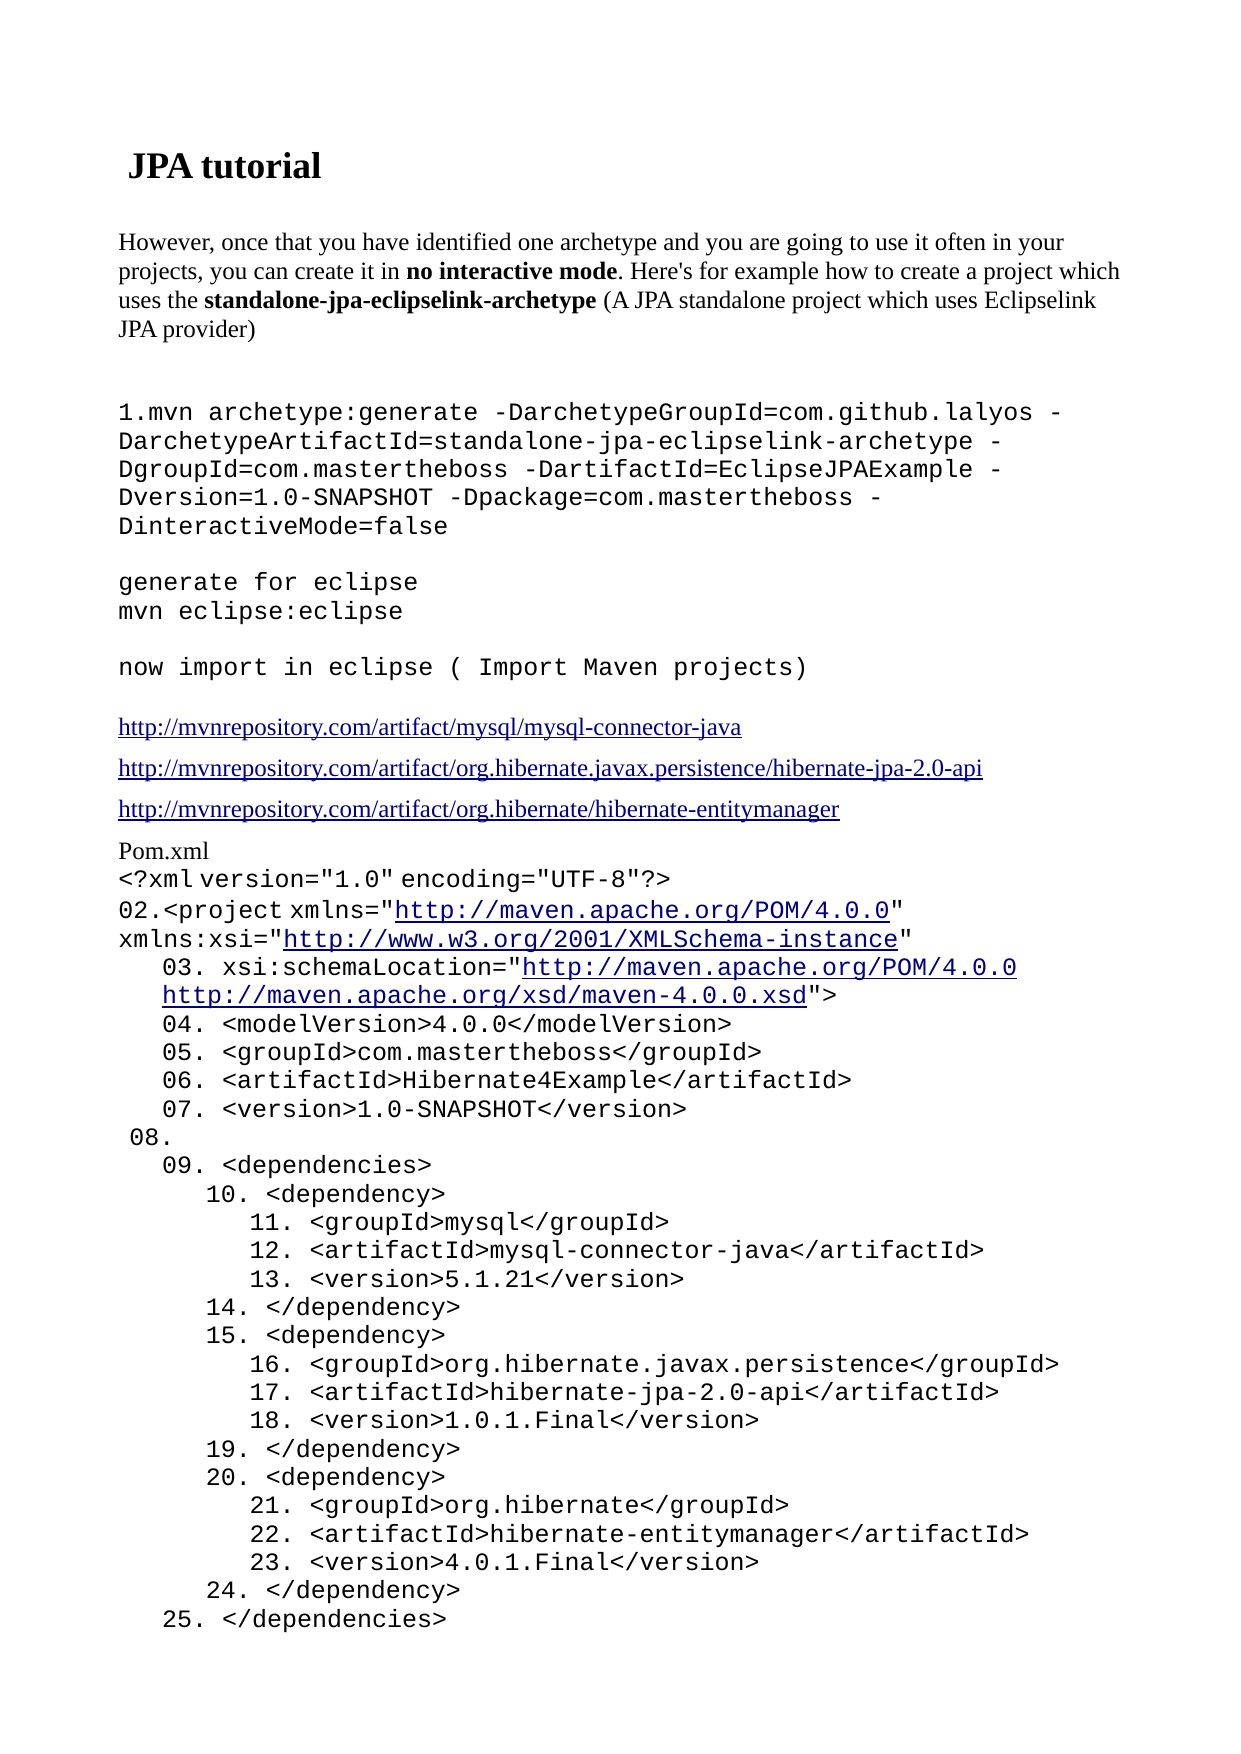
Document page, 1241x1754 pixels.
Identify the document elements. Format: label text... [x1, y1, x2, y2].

text http://mvnrepository.com/artifact/org.hibernate.javax.persistence/hibernate-jpa-2.0-api [118, 753, 1122, 782]
text 02.<project xmlns="http://maven.apache.org/POM/4.0.0" xmlns:xsi="http://www.w3.org/2001/XMLSchema-instance" [118, 895, 1122, 954]
text 20. <dependency> [206, 1464, 1122, 1493]
text 10. <dependency> [206, 1181, 1122, 1209]
text 15. <dependency> [206, 1323, 1122, 1351]
text 04. <modelVersion>4.0.0</modelVersion> [162, 1011, 1122, 1039]
text 22. <artifactId>hibernate-entitymanager</artifactId> [249, 1521, 1122, 1549]
text 17. <artifactId>hibernate-jpa-2.0-api</artifactId> [249, 1379, 1122, 1408]
text 1.mvn archetype:generate -DarchetypeGroupId=com.github.lalyos -DarchetypeArtifactId=standalone-jpa-eclipselink-archetype -DgroupId=com.mastertheboss -DartifactId=EclipseJPAExample -Dversion=1.0-SNAPSHOT -Dpackage=com.mastertheboss -DinteractiveMode=false [118, 400, 1122, 542]
text 21. <groupId>org.hibernate</groupId> [249, 1493, 1122, 1521]
text 03. xsi:schemaLocation="http://maven.apache.org/POM/4.0.0 http://maven.apache.org/xsd/maven-4.0.0.xsd"> [162, 954, 1122, 1011]
text 11. <groupId>mysql</groupId> [249, 1209, 1122, 1238]
text 19. </dependency> [206, 1436, 1122, 1464]
text However, once that you have identified one archetype and you are going to use it often in your projects, you can create it in no interactive mode. Here's for example how to create a project which uses the standalone-jpa-eclipselink-archetype (A JPA standalone project which uses Eclipselink JPA provider) [118, 227, 1122, 342]
text 13. <version>5.1.21</version> [249, 1266, 1122, 1294]
text 08. [129, 1124, 1122, 1153]
text <?xml version="1.0" encoding="UTF-8"?> [118, 864, 1122, 895]
text 06. <artifactId>Hibernate4Example</artifactId> [162, 1068, 1122, 1096]
text 23. <version>4.0.1.Final</version> [249, 1549, 1122, 1578]
text mvn eclipse:eclipse [118, 598, 1122, 627]
text 09. <dependencies> [162, 1153, 1122, 1181]
text 24. </dependency> [206, 1578, 1122, 1606]
text 12. <artifactId>mysql-connector-java</artifactId> [249, 1238, 1122, 1266]
text now import in eclipse ( Import Maven projects) [118, 655, 1122, 683]
text 05. <groupId>com.mastertheboss</groupId> [162, 1039, 1122, 1068]
text http://mvnrepository.com/artifact/org.hibernate/hibernate-entitymanager [118, 794, 1122, 823]
text http://mvnrepository.com/artifact/mysql/mysql-connector-java [118, 712, 1122, 741]
text 14. </dependency> [206, 1294, 1122, 1323]
text 07. <version>1.0-SNAPSHOT</version> [162, 1096, 1122, 1124]
subtitle JPA tutorial [118, 143, 1122, 186]
text 25. </dependencies> [162, 1606, 1122, 1634]
text 16. <groupId>org.hibernate.javax.persistence</groupId> [249, 1351, 1122, 1379]
text generate for eclipse [118, 570, 1122, 598]
text Pom.xml [118, 836, 1122, 864]
text 18. <version>1.0.1.Final</version> [249, 1408, 1122, 1436]
